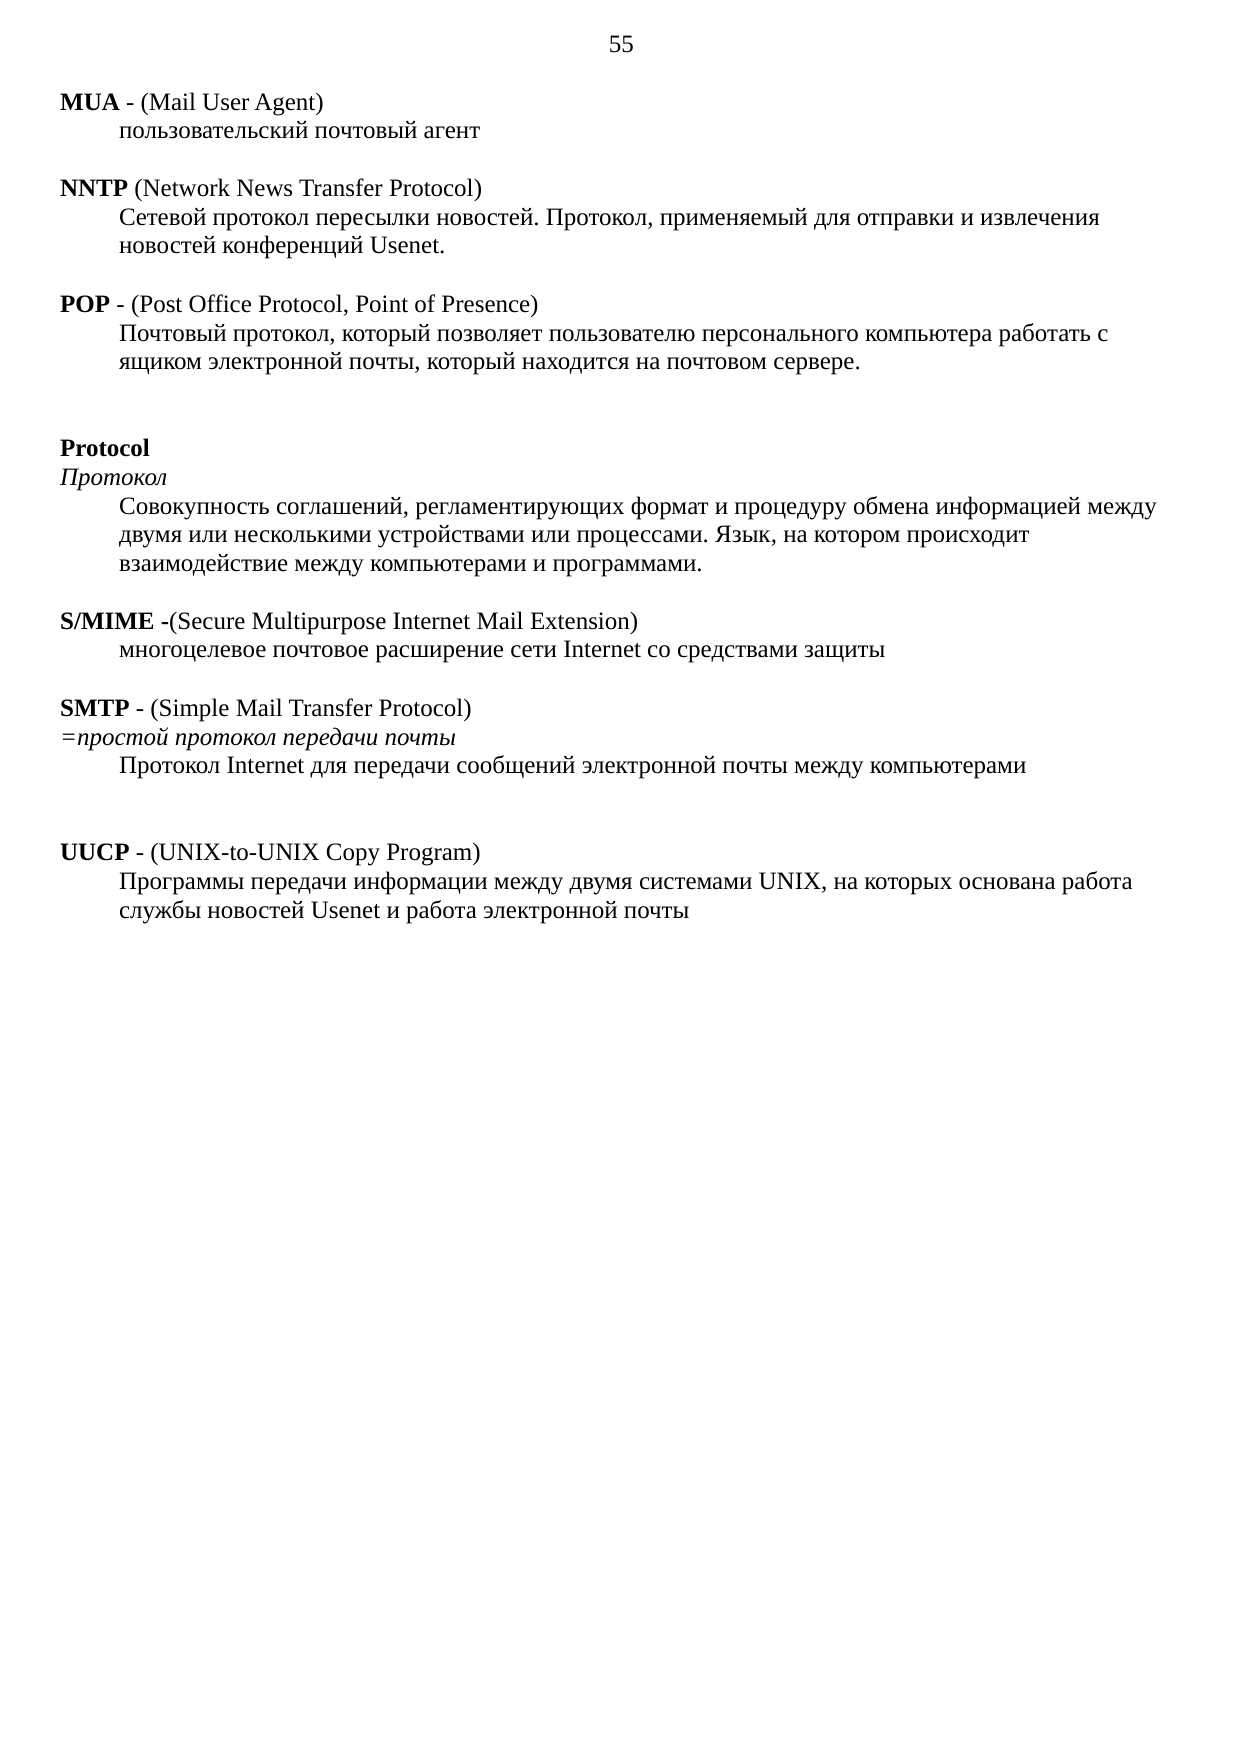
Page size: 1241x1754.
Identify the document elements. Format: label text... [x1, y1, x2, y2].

subtitle Protocol [60, 433, 1182, 462]
list Протокол Internet для передачи сообщений электронной почты между компьютерами [119, 750, 1182, 779]
subtitle MUA - (Mail User Agent) [60, 87, 1182, 116]
list Программы передачи информации между двумя системами UNIX, на которых основана работа службы новостей Usenet и работа электронной почты [119, 866, 1182, 923]
subtitle =простой протокол передачи почты [60, 722, 1182, 750]
list Cетевой протокол пересылки новостей. Протокол, применяемый для отправки и извлечения новостей конференций Usenet. [119, 202, 1182, 259]
list Почтовый протокол, который позволяет пользователю персонального компьютера работать с ящиком электронной почты, который находится на почтовом сервере. [119, 318, 1182, 375]
subtitle UUCP - (UNIX-to-UNIX Copy Program) [60, 837, 1182, 866]
subtitle S/MIME -(Secure Multipurpose Internet Mail Extension) [60, 606, 1182, 634]
subtitle POP - (Post Office Protocol, Point of Presence) [60, 289, 1182, 318]
subtitle NNTP (Network News Transfer Protocol) [60, 173, 1182, 202]
subtitle Протокол [60, 462, 1182, 491]
list Совокупность соглашений, регламентирующих формат и процедуру обмена информацией между двумя или несколькими устройствами или процессами. Язык, на котором происходит взаимодействие между компьютерами и программами. [119, 491, 1182, 577]
list пользовательский почтовый агент [119, 116, 1182, 144]
subtitle SMTP - (Simple Mail Transfer Protocol) [60, 693, 1182, 722]
list многоцелевое почтовое расширение сети Internet со средствами защиты [119, 634, 1182, 663]
